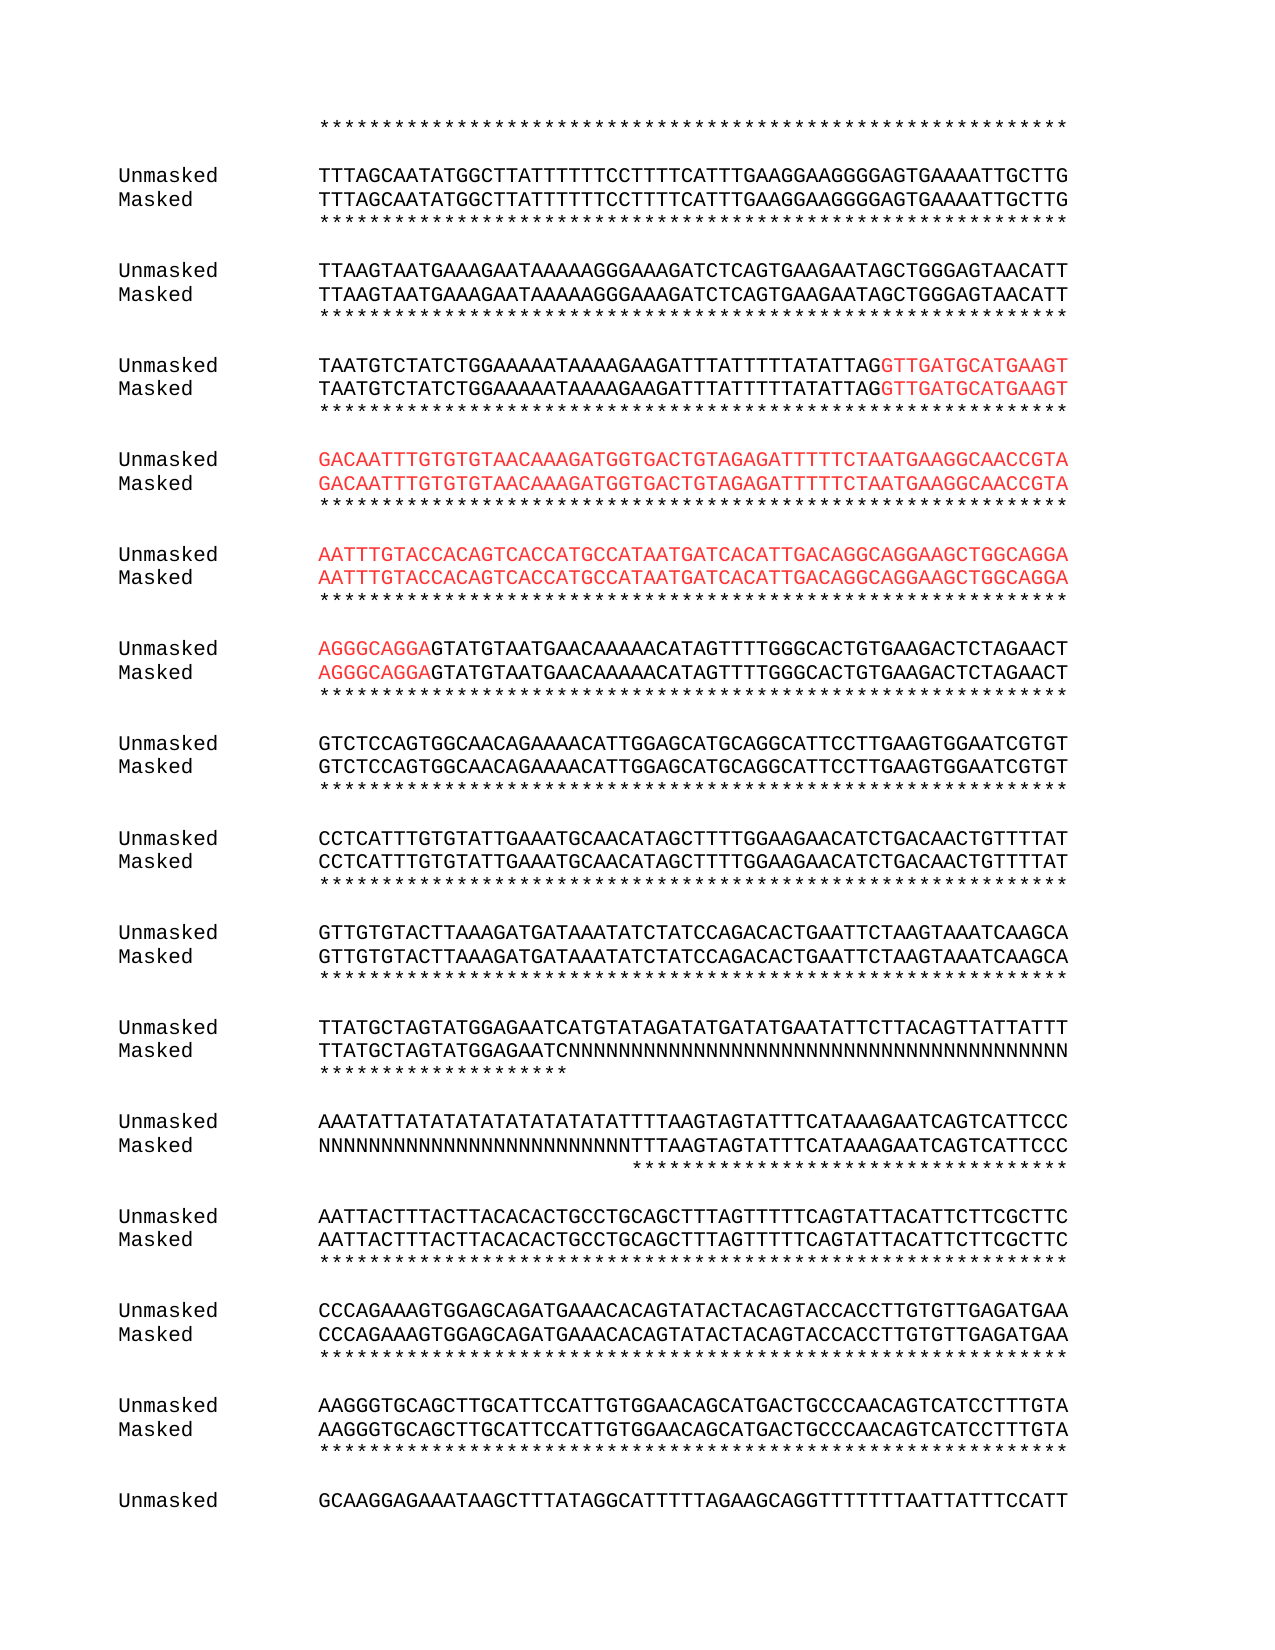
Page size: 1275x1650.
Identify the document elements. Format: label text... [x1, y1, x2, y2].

text *********************************** [118, 1158, 1157, 1182]
text ************************************************************ [118, 496, 1157, 520]
text Masked CCCAGAAAGTGGAGCAGATGAAACACAGTATACTACAGTACCACCTTGTGTTGAGATGAA [118, 1324, 1157, 1348]
text Masked AATTTGTACCACAGTCACCATGCCATAATGATCACATTGACAGGCAGGAAGCTGGCAGGA [118, 567, 1157, 591]
text Masked AATTACTTTACTTACACACTGCCTGCAGCTTTAGTTTTTCAGTATTACATTCTTCGCTTC [118, 1229, 1157, 1253]
text Unmasked GTCTCCAGTGGCAACAGAAAACATTGGAGCATGCAGGCATTCCTTGAAGTGGAATCGTGT [118, 733, 1157, 757]
text Unmasked AATTACTTTACTTACACACTGCCTGCAGCTTTAGTTTTTCAGTATTACATTCTTCGCTTC [118, 1206, 1157, 1229]
text ************************************************************ [118, 1253, 1157, 1277]
text ************************************************************ [118, 402, 1157, 426]
text Unmasked GACAATTTGTGTGTAACAAAGATGGTGACTGTAGAGATTTTTCTAATGAAGGCAACCGTA [118, 449, 1157, 473]
text Masked TTAAGTAATGAAAGAATAAAAAGGGAAAGATCTCAGTGAAGAATAGCTGGGAGTAACATT [118, 284, 1157, 307]
text ************************************************************ [118, 118, 1157, 142]
text Masked GACAATTTGTGTGTAACAAAGATGGTGACTGTAGAGATTTTTCTAATGAAGGCAACCGTA [118, 473, 1157, 496]
text Unmasked CCTCATTTGTGTATTGAAATGCAACATAGCTTTTGGAAGAACATCTGACAACTGTTTTAT [118, 827, 1157, 851]
text Unmasked TAATGTCTATCTGGAAAAATAAAAGAAGATTTATTTTTATATTAGGTTGATGCATGAAGT [118, 354, 1157, 378]
text ************************************************************ [118, 875, 1157, 898]
text Masked GTTGTGTACTTAAAGATGATAAATATCTATCCAGACACTGAATTCTAAGTAAATCAAGCA [118, 946, 1157, 969]
text Masked AGGGCAGGAGTATGTAATGAACAAAAACATAGTTTTGGGCACTGTGAAGACTCTAGAACT [118, 662, 1157, 686]
text Unmasked AATTTGTACCACAGTCACCATGCCATAATGATCACATTGACAGGCAGGAAGCTGGCAGGA [118, 544, 1157, 567]
text Masked NNNNNNNNNNNNNNNNNNNNNNNNNTTTAAGTAGTATTTCATAAAGAATCAGTCATTCCC [118, 1135, 1157, 1158]
text ************************************************************ [118, 969, 1157, 993]
text Masked AAGGGTGCAGCTTGCATTCCATTGTGGAACAGCATGACTGCCCAACAGTCATCCTTTGTA [118, 1419, 1157, 1442]
text Unmasked AAATATTATATATATATATATATATTTTAAGTAGTATTTCATAAAGAATCAGTCATTCCC [118, 1111, 1157, 1135]
text Unmasked GTTGTGTACTTAAAGATGATAAATATCTATCCAGACACTGAATTCTAAGTAAATCAAGCA [118, 922, 1157, 946]
text Masked TTATGCTAGTATGGAGAATCNNNNNNNNNNNNNNNNNNNNNNNNNNNNNNNNNNNNNNNN [118, 1040, 1157, 1064]
text Masked GTCTCCAGTGGCAACAGAAAACATTGGAGCATGCAGGCATTCCTTGAAGTGGAATCGTGT [118, 757, 1157, 780]
text ************************************************************ [118, 686, 1157, 709]
text ************************************************************ [118, 213, 1157, 236]
text Unmasked AGGGCAGGAGTATGTAATGAACAAAAACATAGTTTTGGGCACTGTGAAGACTCTAGAACT [118, 638, 1157, 662]
text ************************************************************ [118, 780, 1157, 804]
text Masked TAATGTCTATCTGGAAAAATAAAAGAAGATTTATTTTTATATTAGGTTGATGCATGAAGT [118, 378, 1157, 402]
text Unmasked CCCAGAAAGTGGAGCAGATGAAACACAGTATACTACAGTACCACCTTGTGTTGAGATGAA [118, 1300, 1157, 1324]
text ************************************************************ [118, 307, 1157, 331]
text Unmasked TTATGCTAGTATGGAGAATCATGTATAGATATGATATGAATATTCTTACAGTTATTATTT [118, 1017, 1157, 1040]
text Unmasked TTTAGCAATATGGCTTATTTTTTCCTTTTCATTTGAAGGAAGGGGAGTGAAAATTGCTTG [118, 165, 1157, 189]
text ******************** [118, 1064, 1157, 1088]
text Unmasked AAGGGTGCAGCTTGCATTCCATTGTGGAACAGCATGACTGCCCAACAGTCATCCTTTGTA [118, 1395, 1157, 1419]
text ************************************************************ [118, 1442, 1157, 1466]
text Unmasked TTAAGTAATGAAAGAATAAAAAGGGAAAGATCTCAGTGAAGAATAGCTGGGAGTAACATT [118, 260, 1157, 284]
text ************************************************************ [118, 1348, 1157, 1371]
text Masked CCTCATTTGTGTATTGAAATGCAACATAGCTTTTGGAAGAACATCTGACAACTGTTTTAT [118, 851, 1157, 875]
text Unmasked GCAAGGAGAAATAAGCTTTATAGGCATTTTTAGAAGCAGGTTTTTTTAATTATTTCCATT [118, 1489, 1157, 1513]
text ************************************************************ [118, 591, 1157, 615]
text Masked TTTAGCAATATGGCTTATTTTTTCCTTTTCATTTGAAGGAAGGGGAGTGAAAATTGCTTG [118, 189, 1157, 213]
